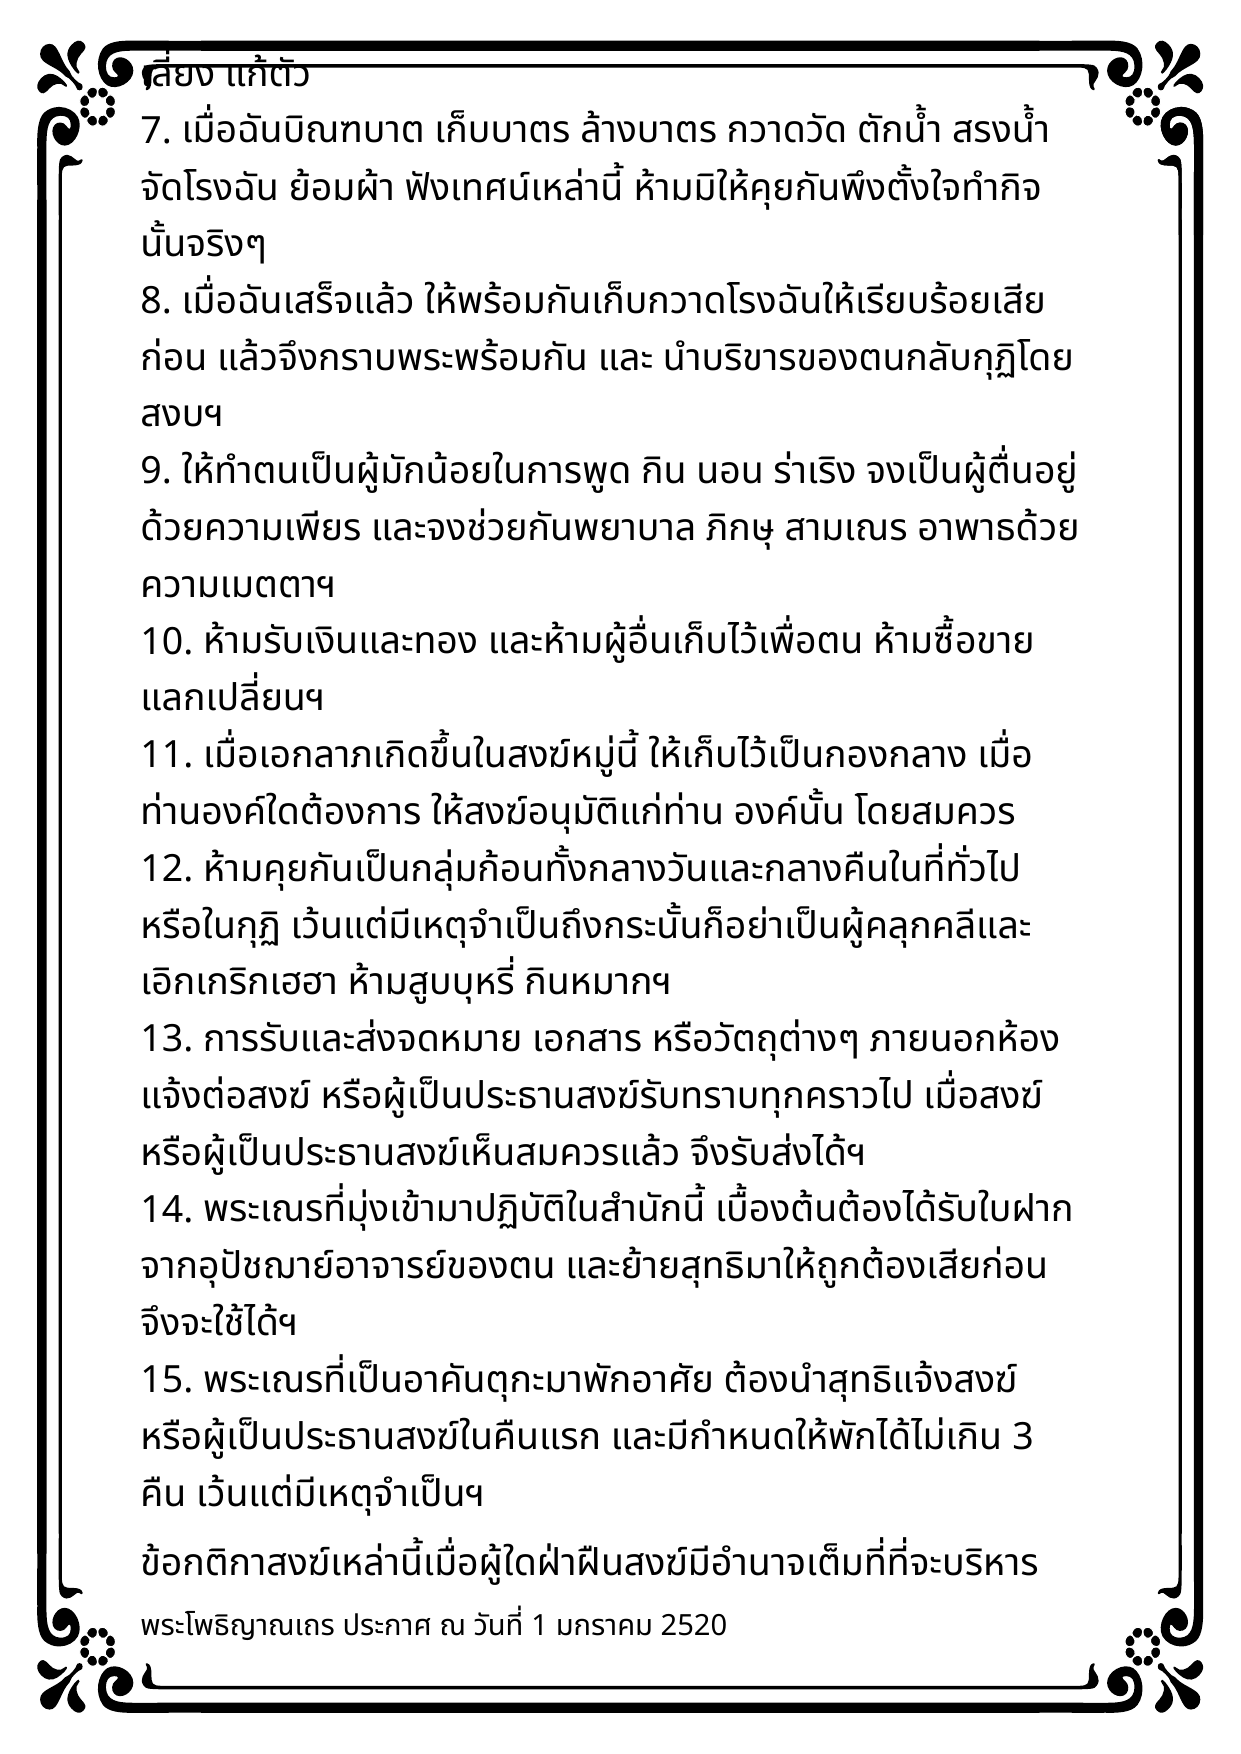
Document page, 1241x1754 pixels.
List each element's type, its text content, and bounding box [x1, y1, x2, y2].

subtitle เลี่ยง แก้ตัว 7. เมื่อฉันบิณฑบาต เก็บบาตร ล้างบาตร กวาดวัด ตักน้ำ สรงน้ำ จัดโรงฉัน ย้อมผ้า ฟังเทศน์เหล่านี้ ห้ามมิให้คุยกันพึงตั้งใจทำกิจนั้นจริงๆ 8. เมื่อฉันเสร็จแล้ว ให้พร้อมกันเก็บกวาดโรงฉันให้เรียบร้อยเสียก่อน แล้วจึงกราบพระพร้อมกัน และ นำบริขารของตนกลับกุฏิโดยสงบฯ 9. ให้ทำตนเป็นผู้มักน้อยในการพูด กิน นอน ร่าเริง จงเป็นผู้ตื่นอยู่ด้วยความเพียร และจงช่วยกันพยาบาล ภิกษุ สามเณร อาพาธด้วยความเมตตาฯ 10. ห้ามรับเงินและทอง และห้ามผู้อื่นเก็บไว้เพื่อตน ห้ามซื้อขายแลกเปลี่ยนฯ 11. เมื่อเอกลาภเกิดขึ้นในสงฆ์หมู่นี้ ให้เก็บไว้เป็นกองกลาง เมื่อท่านองค์ใดต้องการ ให้สงฆ์อนุมัติแก่ท่าน องค์นั้น โดยสมควร 12. ห้ามคุยกันเป็นกลุ่มก้อนทั้งกลางวันและกลางคืนในที่ทั่วไป หรือในกุฏิ เว้นแต่มีเหตุจำเป็นถึงกระนั้นก็อย่าเป็นผู้คลุกคลีและเอิกเกริกเฮฮา ห้ามสูบบุหรี่ กินหมากฯ 13. การรับและส่งจดหมาย เอกสาร หรือวัตถุต่างๆ ภายนอกห้องแจ้งต่อสงฆ์ หรือผู้เป็นประธานสงฆ์รับทราบทุกคราวไป เมื่อสงฆ์หรือผู้เป็นประธานสงฆ์เห็นสมควรแล้ว จึงรับส่งได้ฯ 14. พระเณรที่มุ่งเข้ามาปฏิบัติในสำนักนี้ เบื้องต้นต้องได้รับใบฝากจากอุปัชฌาย์อาจารย์ของตน และย้ายสุทธิมาให้ถูกต้องเสียก่อนจึงจะใช้ได้ฯ 15. พระเณรที่เป็นอาคันตุกะมาพักอาศัย ต้องนำสุทธิแจ้งสงฆ์ หรือผู้เป็นประธานสงฆ์ในคืนแรก และมีกำหนดให้พักได้ไม่เกิน 3 คืน เว้นแต่มีเหตุจำเป็นฯ [140, 46, 1084, 1523]
subtitle พระโพธิญาณเถร ประกาศ ณ วันที่ 1 มกราคม 2520 [140, 1604, 1060, 1649]
subtitle ข้อกติกาสงฆ์เหล่านี้เมื่อผู้ใดฝ่าฝืนสงฆ์มีอำนาจเต็มที่ที่จะบริหาร [140, 1535, 1060, 1592]
